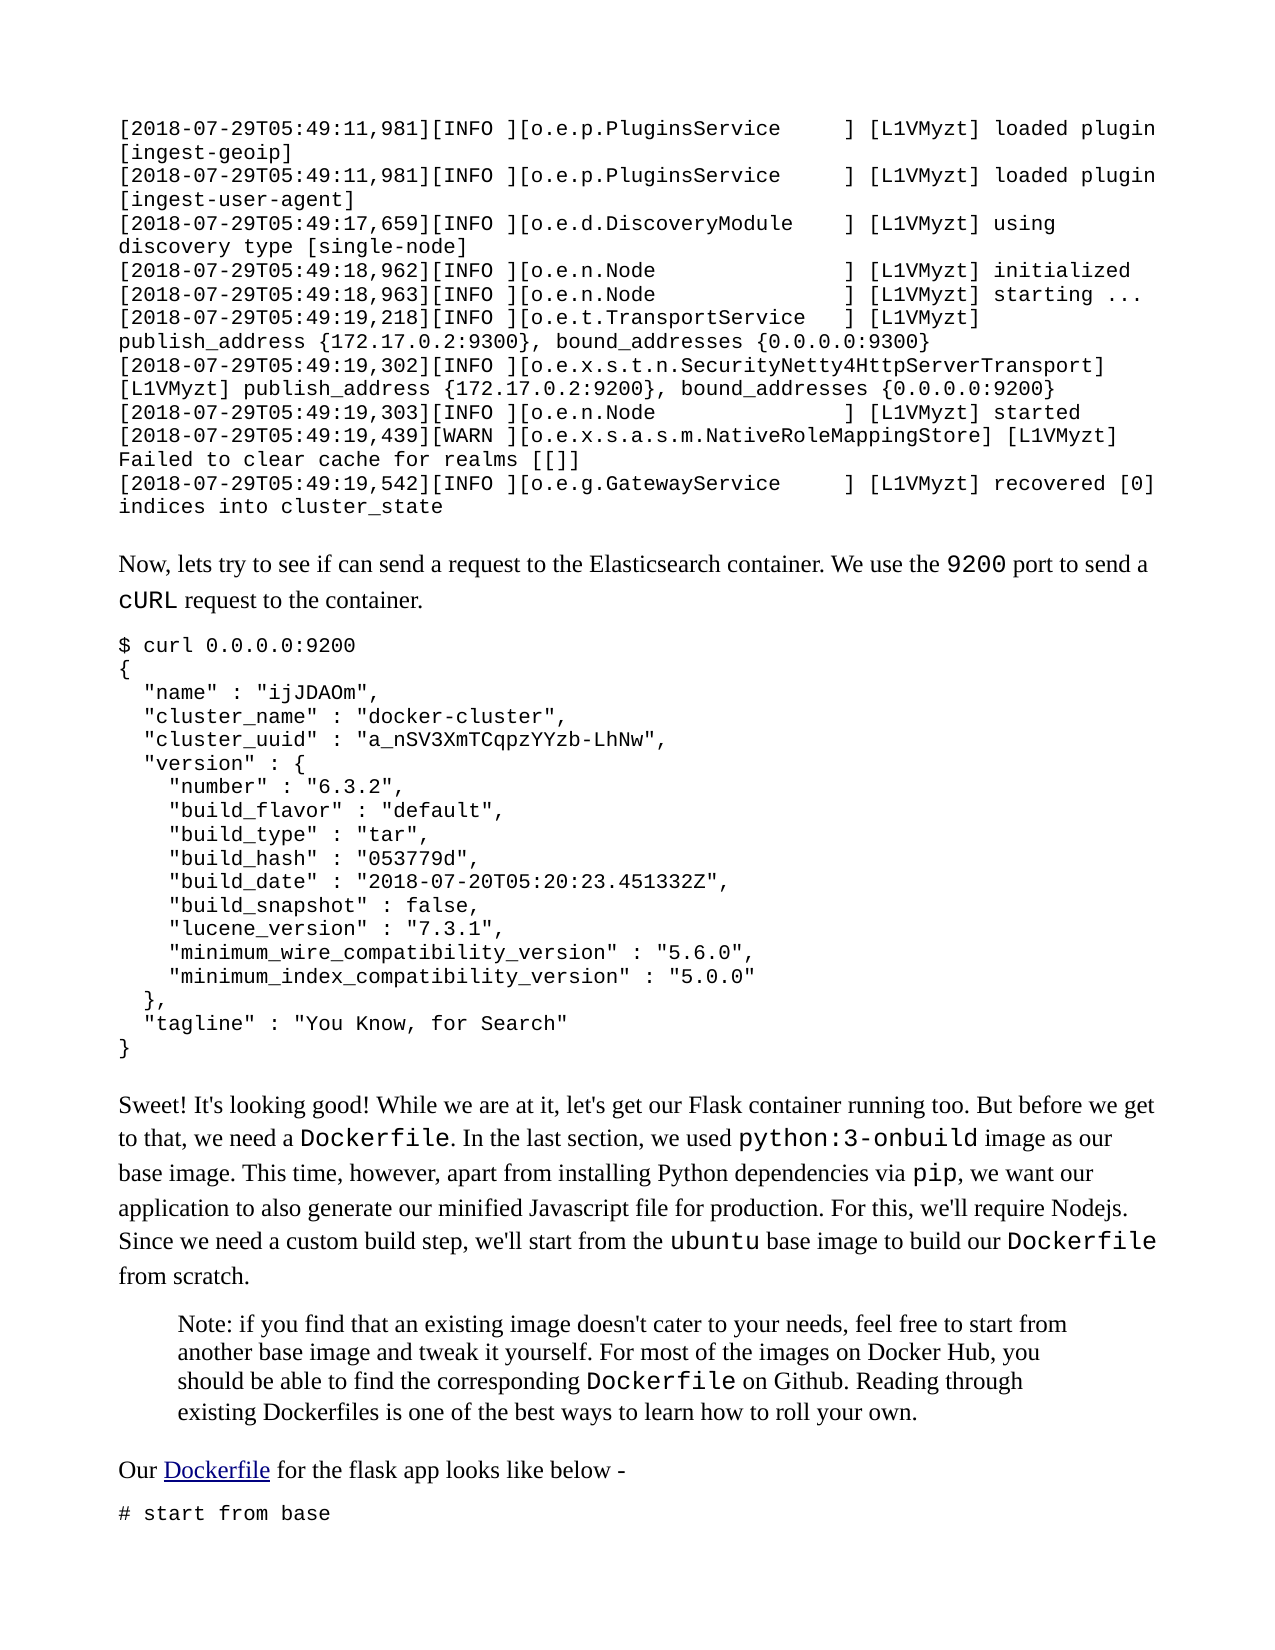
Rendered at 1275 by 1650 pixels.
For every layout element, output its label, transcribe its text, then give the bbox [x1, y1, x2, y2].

text [2018-07-29T05:49:18,962][INFO ][o.e.n.Node ] [L1VMyzt] initialized [118, 260, 1157, 284]
text [2018-07-29T05:49:19,542][INFO ][o.e.g.GatewayService ] [L1VMyzt] recovered [0] indices into cluster_state [118, 473, 1157, 520]
text { [118, 658, 1157, 682]
text [2018-07-29T05:49:11,981][INFO ][o.e.p.PluginsService ] [L1VMyzt] loaded plugin [ingest-geoip] [118, 118, 1157, 165]
text [2018-07-29T05:49:19,303][INFO ][o.e.n.Node ] [L1VMyzt] started [118, 402, 1157, 426]
text } [118, 1037, 1157, 1060]
text # start from base [118, 1503, 1157, 1527]
text "number" : "6.3.2", [118, 777, 1157, 800]
text "build_type" : "tar", [118, 824, 1157, 847]
text [2018-07-29T05:49:17,659][INFO ][o.e.d.DiscoveryModule ] [L1VMyzt] using discovery type [single-node] [118, 213, 1157, 260]
text "build_date" : "2018-07-20T05:20:23.451332Z", [118, 871, 1157, 895]
text Note: if you find that an existing image doesn't cater to your needs, feel free to start from another base image and tweak it yourself. For most of the images on Docker Hub, you should be able to find the corresponding Dockerfile on Github. Reading through existing Dockerfiles is one of the best ways to learn how to roll your own. [177, 1309, 1098, 1426]
text "minimum_wire_compatibility_version" : "5.6.0", [118, 942, 1157, 966]
text Sweet! It's looking good! While we are at it, let's get our Flask container running too. But before we get to that, we need a Dockerfile. In the last section, we used python:3-onbuild image as our base image. This time, however, apart from installing Python dependencies via pip, we want our application to also generate our minified Javascript file for production. For this, we'll require Nodejs. Since we need a custom build step, we'll start from the ubuntu base image to build our Dockerfile from scratch. [118, 1090, 1157, 1290]
text [2018-07-29T05:49:19,302][INFO ][o.e.x.s.t.n.SecurityNetty4HttpServerTransport] [L1VMyzt] publish_address {172.17.0.2:9200}, bound_addresses {0.0.0.0:9200} [118, 354, 1157, 402]
text "lucene_version" : "7.3.1", [118, 918, 1157, 942]
text "minimum_index_compatibility_version" : "5.0.0" [118, 966, 1157, 989]
text Our Dockerfile for the flask app looks like below - [118, 1455, 1157, 1484]
text [2018-07-29T05:49:19,439][WARN ][o.e.x.s.a.s.m.NativeRoleMappingStore] [L1VMyzt] Failed to clear cache for realms [[]] [118, 426, 1157, 473]
text "cluster_uuid" : "a_nSV3XmTCqpzYYzb-LhNw", [118, 729, 1157, 753]
text [2018-07-29T05:49:19,218][INFO ][o.e.t.TransportService ] [L1VMyzt] publish_address {172.17.0.2:9300}, bound_addresses {0.0.0.0:9300} [118, 307, 1157, 354]
text "build_snapshot" : false, [118, 895, 1157, 918]
text "build_hash" : "053779d", [118, 847, 1157, 871]
text "tagline" : "You Know, for Search" [118, 1013, 1157, 1037]
text }, [118, 989, 1157, 1013]
text $ curl 0.0.0.0:9200 [118, 635, 1157, 658]
text [2018-07-29T05:49:18,963][INFO ][o.e.n.Node ] [L1VMyzt] starting ... [118, 284, 1157, 307]
text "name" : "ijJDAOm", [118, 682, 1157, 706]
text Now, lets try to see if can send a request to the Elasticsearch container. We use the 9200 port to send a cURL request to the container. [118, 549, 1157, 616]
text "build_flavor" : "default", [118, 800, 1157, 824]
text "cluster_name" : "docker-cluster", [118, 706, 1157, 729]
text "version" : { [118, 753, 1157, 777]
text [2018-07-29T05:49:11,981][INFO ][o.e.p.PluginsService ] [L1VMyzt] loaded plugin [ingest-user-agent] [118, 165, 1157, 213]
